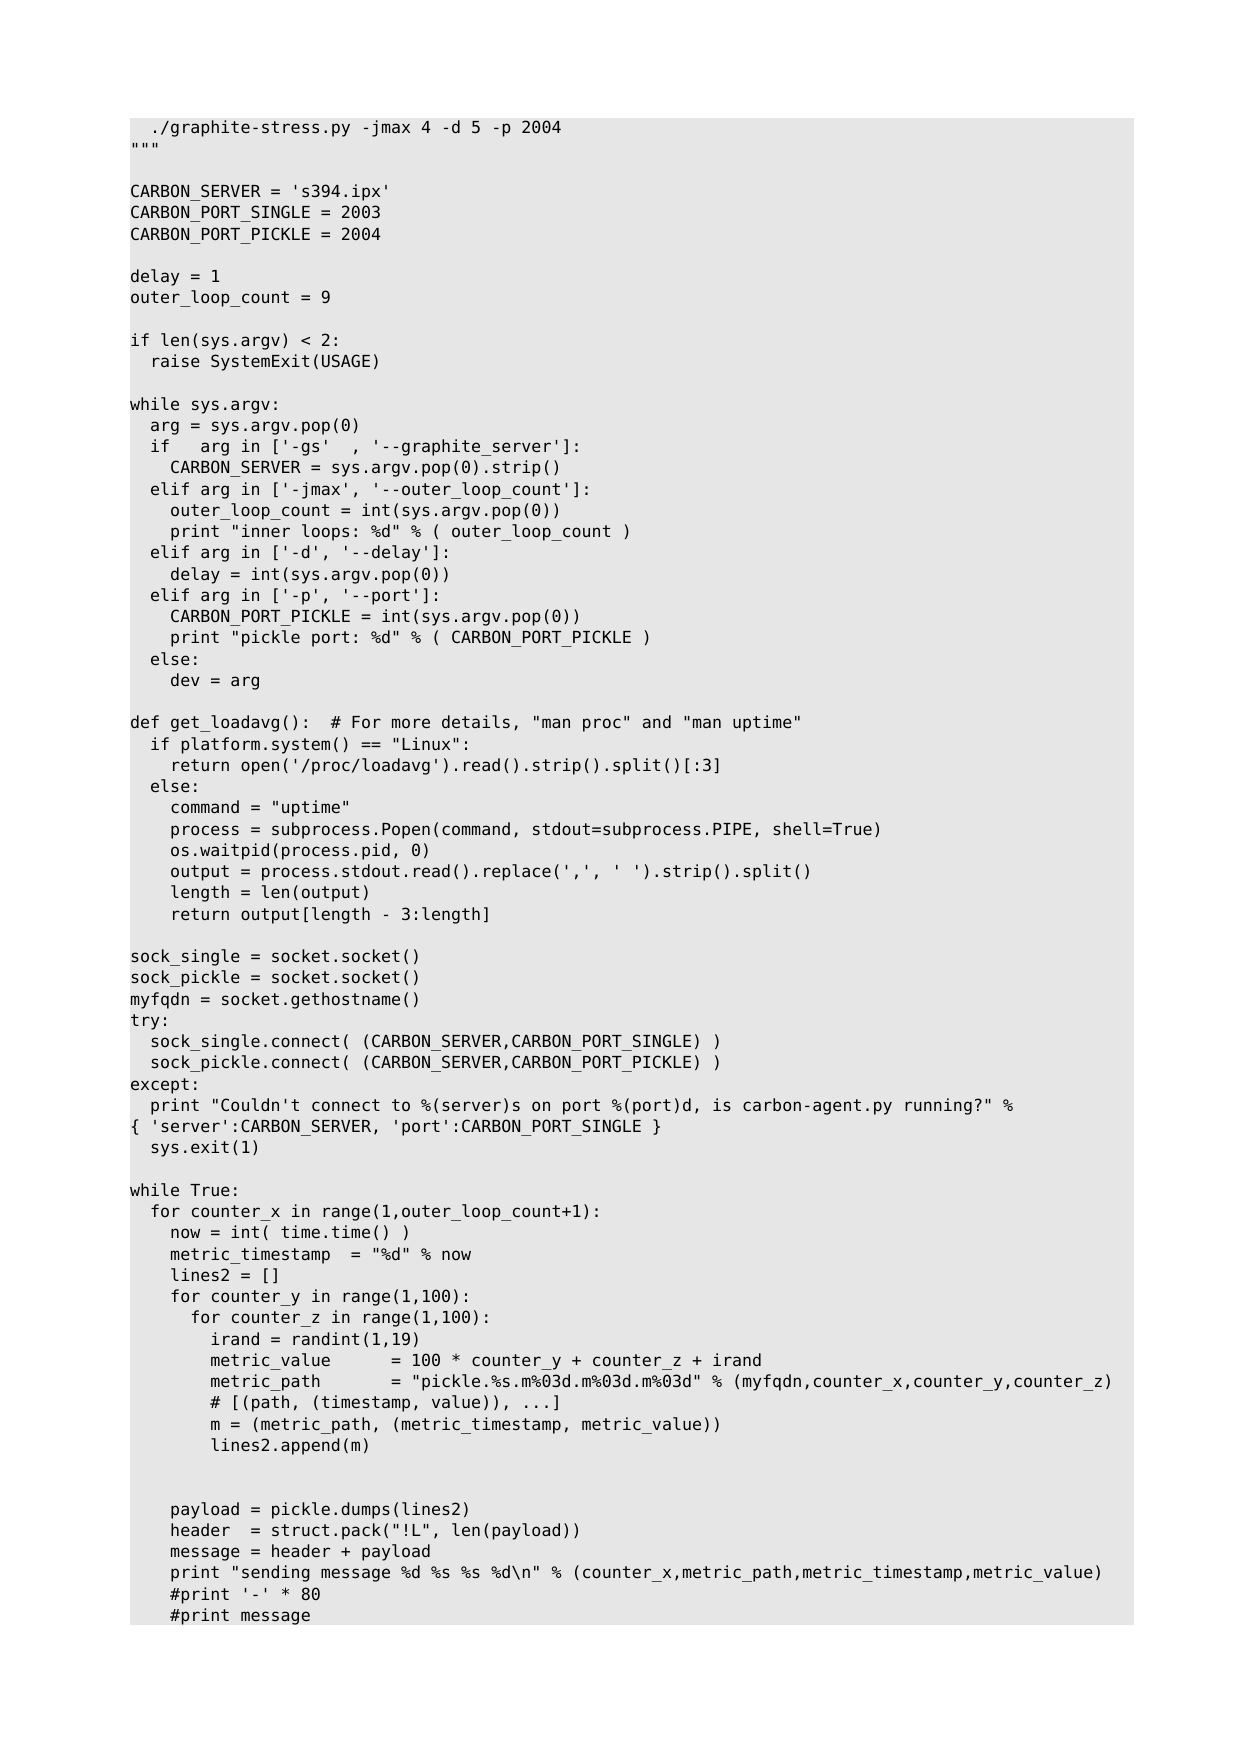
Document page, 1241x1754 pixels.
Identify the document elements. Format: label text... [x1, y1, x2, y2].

text output = process.stdout.read().replace(',', ' ').strip().split() [130, 862, 1134, 881]
text sock_pickle.connect( (CARBON_SERVER,CARBON_PORT_PICKLE) ) [130, 1053, 1134, 1072]
text else: [130, 649, 1134, 669]
text dev = arg [130, 671, 1134, 690]
text sock_single = socket.socket() [130, 947, 1134, 966]
text CARBON_PORT_PICKLE = int(sys.argv.pop(0)) [130, 607, 1134, 626]
text irand = randint(1,19) [130, 1329, 1134, 1349]
text ./graphite-stress.py -jmax 4 -d 5 -p 2004 [130, 118, 1134, 137]
text if arg in ['-gs' , '--graphite_server']: [130, 437, 1134, 456]
text #print '-' * 80 [130, 1584, 1134, 1604]
text for counter_y in range(1,100): [130, 1287, 1134, 1306]
text print "Couldn't connect to %(server)s on port %(port)d, is carbon-agent.py running?" % { 'server':CARBON_SERVER, 'port':CARBON_PORT_SINGLE } [130, 1096, 1134, 1136]
text elif arg in ['-jmax', '--outer_loop_count']: [130, 479, 1134, 499]
text CARBON_PORT_SINGLE = 2003 [130, 203, 1134, 222]
text outer_loop_count = int(sys.argv.pop(0)) [130, 501, 1134, 520]
text print "sending message %d %s %s %d\n" % (counter_x,metric_path,metric_timestamp,metric_value) [130, 1563, 1134, 1582]
text # [(path, (timestamp, value)), ...] [130, 1393, 1134, 1412]
text while sys.argv: [130, 394, 1134, 414]
text sock_single.connect( (CARBON_SERVER,CARBON_PORT_SINGLE) ) [130, 1032, 1134, 1051]
text myfqdn = socket.gethostname() [130, 989, 1134, 1009]
text metric_timestamp = "%d" % now [130, 1244, 1134, 1264]
text os.waitpid(process.pid, 0) [130, 841, 1134, 860]
text print "pickle port: %d" % ( CARBON_PORT_PICKLE ) [130, 628, 1134, 647]
text for counter_x in range(1,outer_loop_count+1): [130, 1202, 1134, 1221]
text payload = pickle.dumps(lines2) [130, 1499, 1134, 1519]
text arg = sys.argv.pop(0) [130, 416, 1134, 435]
text message = header + payload [130, 1542, 1134, 1561]
text if platform.system() == "Linux": [130, 734, 1134, 754]
text outer_loop_count = 9 [130, 288, 1134, 307]
text #print message [130, 1606, 1134, 1625]
text lines2.append(m) [130, 1436, 1134, 1455]
text raise SystemExit(USAGE) [130, 352, 1134, 371]
text now = int( time.time() ) [130, 1223, 1134, 1242]
text sock_pickle = socket.socket() [130, 968, 1134, 987]
text CARBON_SERVER = 's394.ipx' [130, 182, 1134, 201]
text if len(sys.argv) < 2: [130, 331, 1134, 350]
text try: [130, 1011, 1134, 1030]
text else: [130, 777, 1134, 796]
text process = subprocess.Popen(command, stdout=subprocess.PIPE, shell=True) [130, 819, 1134, 839]
text print "inner loops: %d" % ( outer_loop_count ) [130, 522, 1134, 541]
text CARBON_PORT_PICKLE = 2004 [130, 224, 1134, 244]
text command = "uptime" [130, 798, 1134, 817]
text header = struct.pack("!L", len(payload)) [130, 1521, 1134, 1540]
text return open('/proc/loadavg').read().strip().split()[:3] [130, 756, 1134, 775]
text delay = 1 [130, 267, 1134, 286]
text length = len(output) [130, 883, 1134, 902]
text delay = int(sys.argv.pop(0)) [130, 564, 1134, 584]
text sys.exit(1) [130, 1138, 1134, 1157]
text return output[length - 3:length] [130, 904, 1134, 924]
text m = (metric_path, (metric_timestamp, metric_value)) [130, 1414, 1134, 1434]
text while True: [130, 1181, 1134, 1200]
text for counter_z in range(1,100): [130, 1308, 1134, 1327]
text elif arg in ['-p', '--port']: [130, 586, 1134, 605]
text elif arg in ['-d', '--delay']: [130, 543, 1134, 562]
text lines2 = [] [130, 1266, 1134, 1285]
text """ [130, 139, 1134, 159]
text CARBON_SERVER = sys.argv.pop(0).strip() [130, 458, 1134, 477]
text def get_loadavg(): # For more details, "man proc" and "man uptime" [130, 713, 1134, 732]
text metric_value = 100 * counter_y + counter_z + irand [130, 1351, 1134, 1370]
text except: [130, 1074, 1134, 1094]
text metric_path = "pickle.%s.m%03d.m%03d.m%03d" % (myfqdn,counter_x,counter_y,counter_z) [130, 1372, 1134, 1391]
